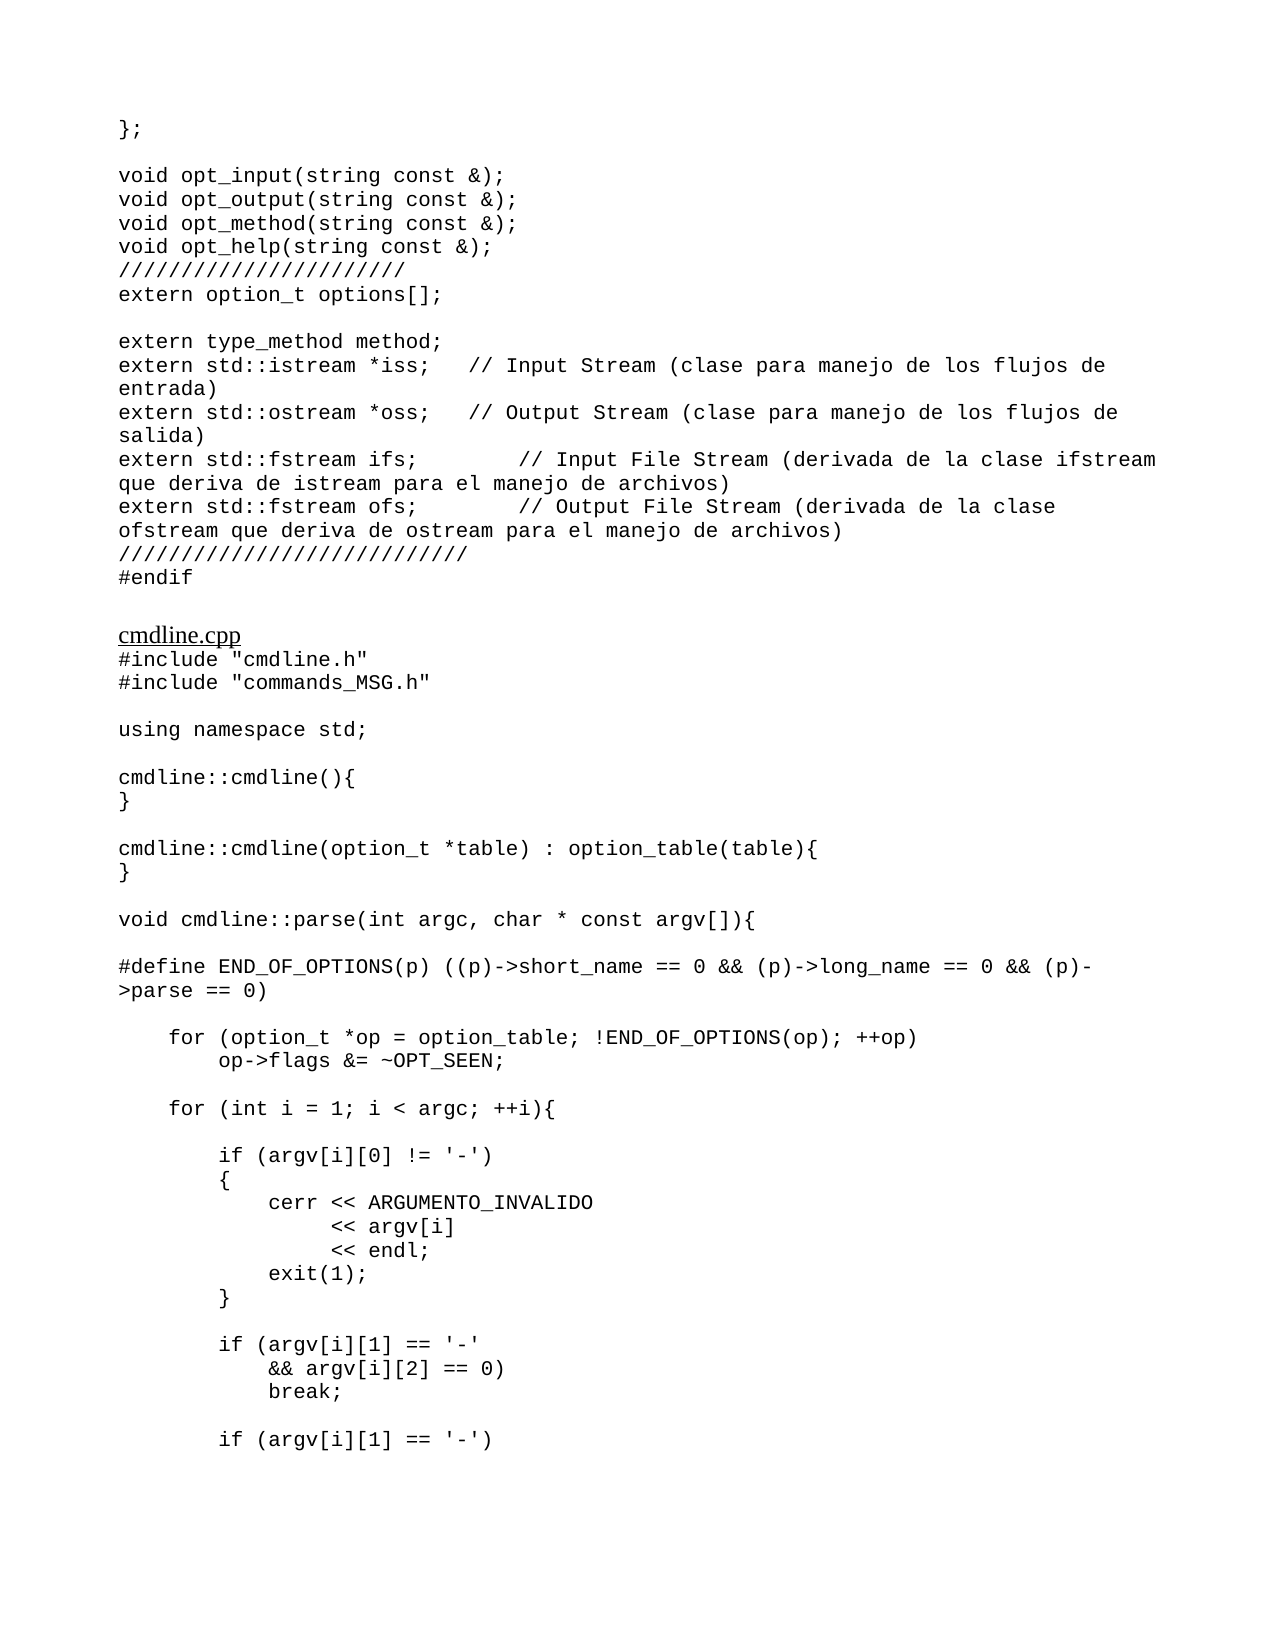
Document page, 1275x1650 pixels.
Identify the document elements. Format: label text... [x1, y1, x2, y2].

text /////////////////////// [118, 260, 1157, 284]
text } [118, 861, 1157, 885]
text cerr << ARGUMENTO_INVALIDO [118, 1192, 1157, 1216]
text void cmdline::parse(int argc, char * const argv[]){ [118, 909, 1157, 932]
text using namespace std; [118, 719, 1157, 743]
text break; [118, 1382, 1157, 1405]
text } [118, 1287, 1157, 1311]
text extern std::istream *iss; // Input Stream (clase para manejo de los flujos de entrada) [118, 354, 1157, 402]
text } [118, 790, 1157, 814]
text void opt_input(string const &); [118, 165, 1157, 189]
text cmdline::cmdline(option_t *table) : option_table(table){ [118, 838, 1157, 861]
text extern type_method method; [118, 331, 1157, 354]
text #include "cmdline.h" [118, 648, 1157, 672]
text void opt_output(string const &); [118, 189, 1157, 213]
text #define END_OF_OPTIONS(p) ((p)->short_name == 0 && (p)->long_name == 0 && (p)->parse == 0) [118, 956, 1157, 1003]
text extern std::fstream ifs; // Input File Stream (derivada de la clase ifstream que deriva de istream para el manejo de archivos) [118, 449, 1157, 496]
text void opt_help(string const &); [118, 236, 1157, 260]
text for (option_t *op = option_table; !END_OF_OPTIONS(op); ++op) [118, 1027, 1157, 1051]
text extern option_t options[]; [118, 284, 1157, 307]
text { [118, 1169, 1157, 1192]
text << argv[i] [118, 1216, 1157, 1240]
text for (int i = 1; i < argc; ++i){ [118, 1098, 1157, 1121]
text #include "commands_MSG.h" [118, 672, 1157, 696]
text extern std::fstream ofs; // Output File Stream (derivada de la clase ofstream que deriva de ostream para el manejo de archivos) [118, 496, 1157, 544]
text && argv[i][2] == 0) [118, 1358, 1157, 1382]
text //////////////////////////// [118, 544, 1157, 567]
text if (argv[i][0] != '-') [118, 1145, 1157, 1169]
text void opt_method(string const &); [118, 213, 1157, 236]
text exit(1); [118, 1263, 1157, 1287]
text if (argv[i][1] == '-') [118, 1429, 1157, 1452]
text #endif [118, 567, 1157, 591]
text << endl; [118, 1240, 1157, 1263]
text op->flags &= ~OPT_SEEN; [118, 1051, 1157, 1074]
text cmdline.cpp [118, 620, 1157, 648]
text }; [118, 118, 1157, 142]
text extern std::ostream *oss; // Output Stream (clase para manejo de los flujos de salida) [118, 402, 1157, 449]
text cmdline::cmdline(){ [118, 767, 1157, 790]
text if (argv[i][1] == '-' [118, 1334, 1157, 1358]
